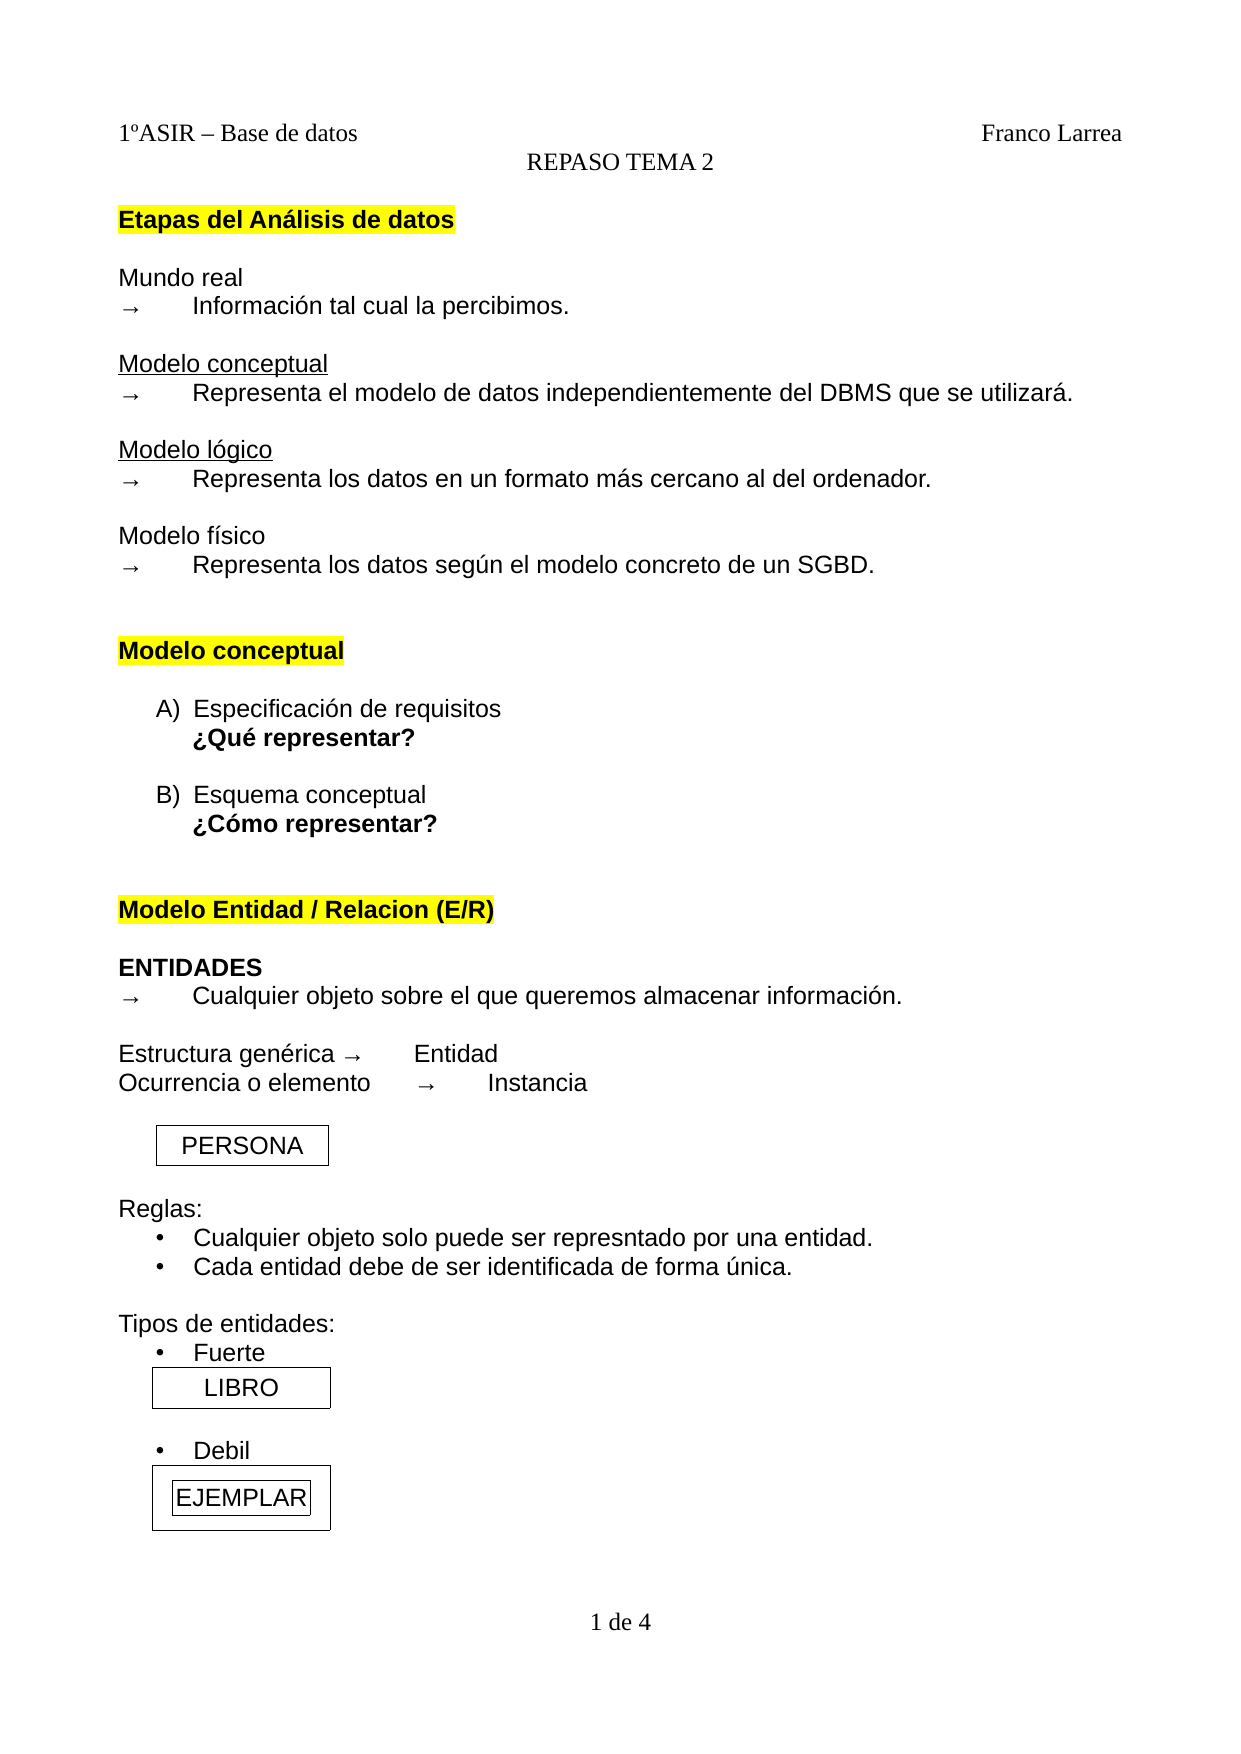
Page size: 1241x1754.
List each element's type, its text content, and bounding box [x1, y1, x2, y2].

list Debil [156, 1436, 1122, 1465]
text Modelo conceptual [118, 636, 1122, 665]
text Modelo conceptual [118, 349, 1122, 378]
text Etapas del Análisis de datos [118, 205, 1122, 234]
text → Representa el modelo de datos independientemente del DBMS que se utilizará. [118, 378, 1122, 406]
text Reglas: [118, 1194, 1122, 1223]
table_header LIBRO [153, 1368, 330, 1407]
text Modelo Entidad / Relacion (E/R) [118, 895, 1122, 924]
text Tipos de entidades: [118, 1309, 1122, 1338]
table_header PERSONA [157, 1126, 328, 1165]
text → Información tal cual la percibimos. [118, 291, 1122, 320]
list Fuerte [156, 1338, 1122, 1367]
text Mundo real [118, 263, 1122, 291]
text ENTIDADES [118, 953, 1122, 981]
list Especificación de requisitos [156, 694, 1122, 723]
text ¿Cómo representar? [192, 809, 1122, 838]
text Ocurrencia o elemento → Instancia [118, 1068, 1122, 1096]
list Cualquier objeto solo puede ser represntado por una entidad. [156, 1223, 1122, 1252]
text ¿Qué representar? [192, 723, 1122, 751]
list Esquema conceptual [156, 780, 1122, 809]
text → Representa los datos según el modelo concreto de un SGBD. [118, 550, 1122, 579]
text Modelo físico [118, 521, 1122, 550]
text → Representa los datos en un formato más cercano al del ordenador. [118, 464, 1122, 493]
text Estructura genérica → Entidad [118, 1039, 1122, 1068]
table_header EJEMPLAR [153, 1466, 330, 1529]
text → Cualquier objeto sobre el que queremos almacenar información. [118, 981, 1122, 1010]
list Cada entidad debe de ser identificada de forma única. [156, 1252, 1122, 1281]
text Modelo lógico [118, 435, 1122, 464]
